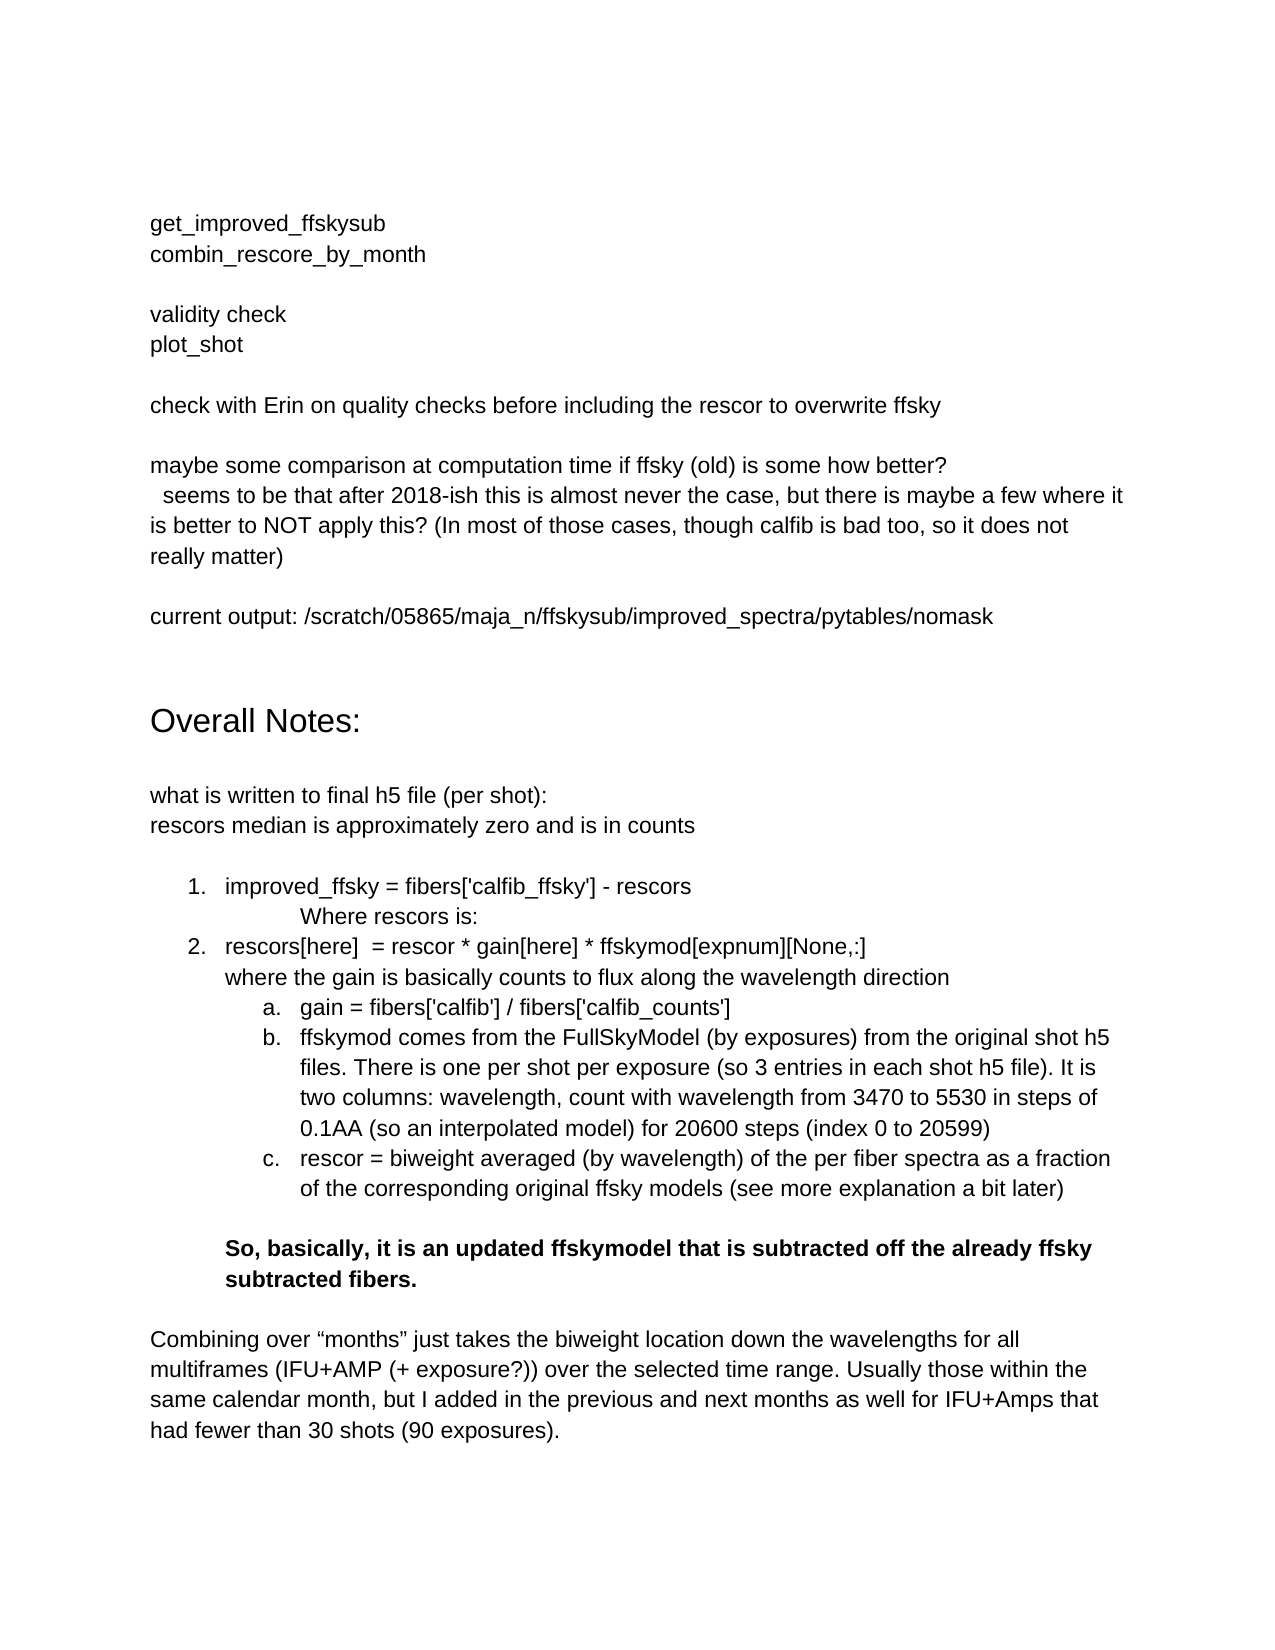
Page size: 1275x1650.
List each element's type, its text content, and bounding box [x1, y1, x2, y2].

subtitle Overall Notes: [150, 701, 1125, 739]
list improved_ffsky = fibers['calfib_ffsky'] - rescors [187, 873, 1125, 899]
list rescors[here] = rescor * gain[here] * ffskymod[expnum][None,:] where the gain is basically counts to flux along the wavelength direction [187, 933, 1125, 990]
text validity check [150, 301, 1125, 327]
text current output: /scratch/05865/maja_n/ffskysub/improved_spectra/pytables/nomask [150, 603, 1125, 629]
list rescor = biweight averaged (by wavelength) of the per fiber spectra as a fraction of the corresponding original ffsky models (see more explanation a bit later) [262, 1145, 1125, 1201]
text what is written to final h5 file (per shot): rescors median is approximately zero and is in counts [150, 782, 1125, 869]
text seems to be that after 2018-ish this is almost never the case, but there is maybe a few where it is better to NOT apply this? (In most of those cases, though calfib is bad too, so it does not really matter) [150, 482, 1125, 569]
list ffskymod comes from the FullSkyModel (by exposures) from the original shot h5 files. There is one per shot per exposure (so 3 entries in each shot h5 file). It is two columns: wavelength, count with wavelength from 3470 to 5530 in steps of 0.1AA (so an interpolated model) for 20600 steps (index 0 to 20599) [262, 1024, 1125, 1141]
text combin_rescore_by_month [150, 241, 1125, 267]
text Where rescors is: [300, 903, 1125, 929]
text So, basically, it is an updated ffskymodel that is subtracted off the already ffsky subtracted fibers. [225, 1205, 1125, 1292]
text Combining over “months” just takes the biweight location down the wavelengths for all multiframes (IFU+AMP (+ exposure?)) over the selected time range. Usually those within the same calendar month, but I added in the previous and next months as well for IFU+Amps that had fewer than 30 shots (90 exposures). [150, 1326, 1125, 1443]
list gain = fibers['calfib'] / fibers['calfib_counts'] [262, 994, 1125, 1020]
text check with Erin on quality checks before including the rescor to overwrite ffsky [150, 392, 1125, 418]
text maybe some comparison at computation time if ffsky (old) is some how better? [150, 452, 1125, 478]
text get_improved_ffskysub [150, 210, 1125, 237]
text plot_shot [150, 331, 1125, 358]
